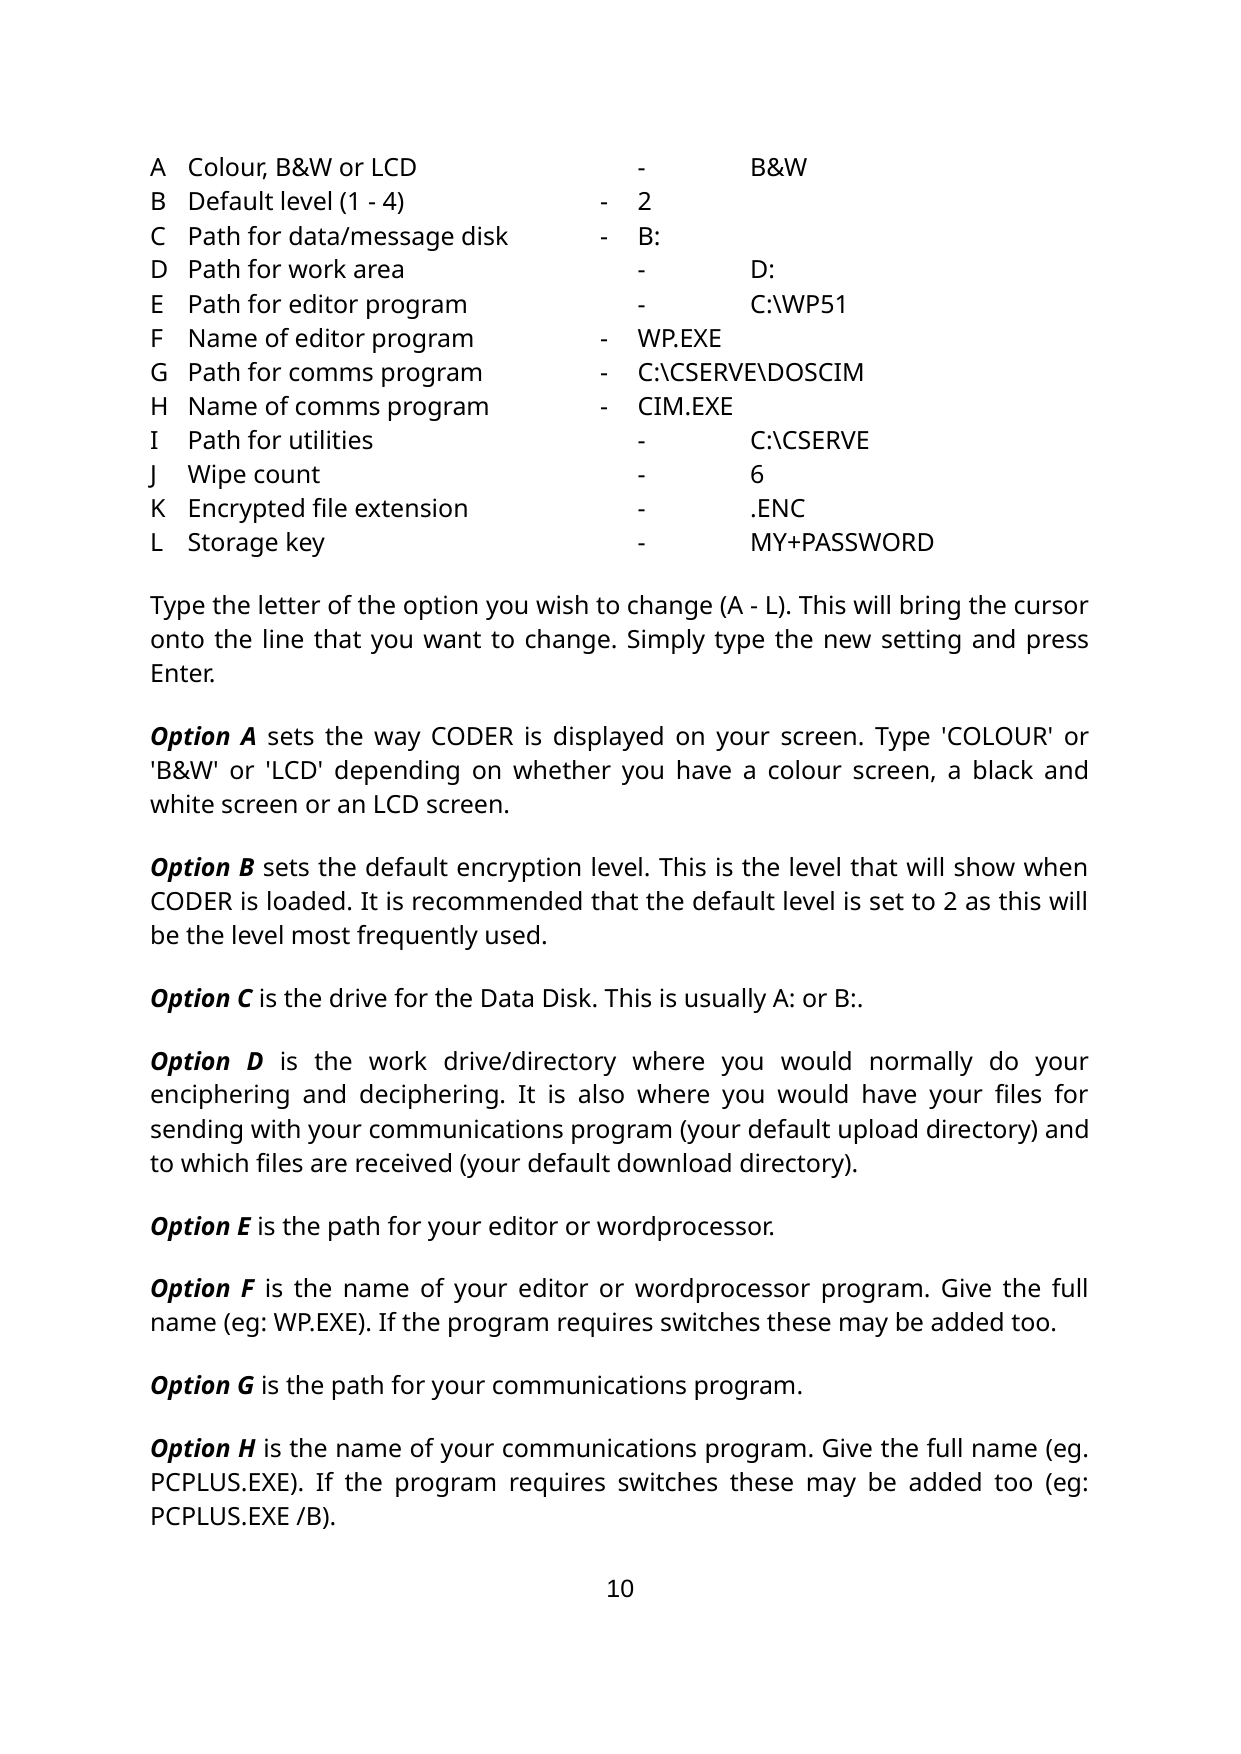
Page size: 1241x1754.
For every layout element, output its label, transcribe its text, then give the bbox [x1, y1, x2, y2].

text G Path for comms program - C:\CSERVE\DOSCIM [150, 354, 1090, 388]
text Option D is the work drive/directory where you would normally do your enciphering and deciphering. It is also where you would have your files for sending with your communications program (your default upload directory) and to which files are received (your default download directory). [150, 1043, 1090, 1179]
text C Path for data/message disk - B: [150, 218, 1090, 252]
text Option A sets the way CODER is displayed on your screen. Type 'COLOUR' or 'B&W' or 'LCD' depending on whether you have a colour screen, a black and white screen or an LCD screen. [150, 718, 1090, 821]
text A Colour, B&W or LCD - B&W [150, 150, 1090, 184]
text Option C is the drive for the Data Disk. This is usually A: or B:. [150, 980, 1090, 1014]
text B Default level (1 - 4) - 2 [150, 184, 1090, 218]
text E Path for editor program - C:\WP51 [150, 286, 1090, 320]
text Option E is the path for your editor or wordprocessor. [150, 1208, 1090, 1242]
text Option F is the name of your editor or wordprocessor program. Give the full name (eg: WP.EXE). If the program requires switches these may be added too. [150, 1271, 1090, 1339]
text Type the letter of the option you wish to change (A - L). This will bring the cursor onto the line that you want to change. Simply type the new setting and press Enter. [150, 587, 1090, 690]
text J Wipe count - 6 [150, 457, 1090, 491]
text Option G is the path for your communications program. [150, 1368, 1090, 1402]
text Option B sets the default encryption level. This is the level that will show when CODER is loaded. It is recommended that the default level is set to 2 as this will be the level most frequently used. [150, 849, 1090, 952]
text F Name of editor program - WP.EXE [150, 320, 1090, 354]
text I Path for utilities - C:\CSERVE [150, 422, 1090, 457]
text K Encrypted file extension - .ENC [150, 491, 1090, 525]
text H Name of comms program - CIM.EXE [150, 388, 1090, 422]
text D Path for work area - D: [150, 252, 1090, 286]
text L Storage key - MY+PASSWORD [150, 525, 1090, 559]
text Option H is the name of your communications program. Give the full name (eg. PCPLUS.EXE). If the program requires switches these may be added too (eg: PCPLUS.EXE /B). [150, 1431, 1090, 1533]
